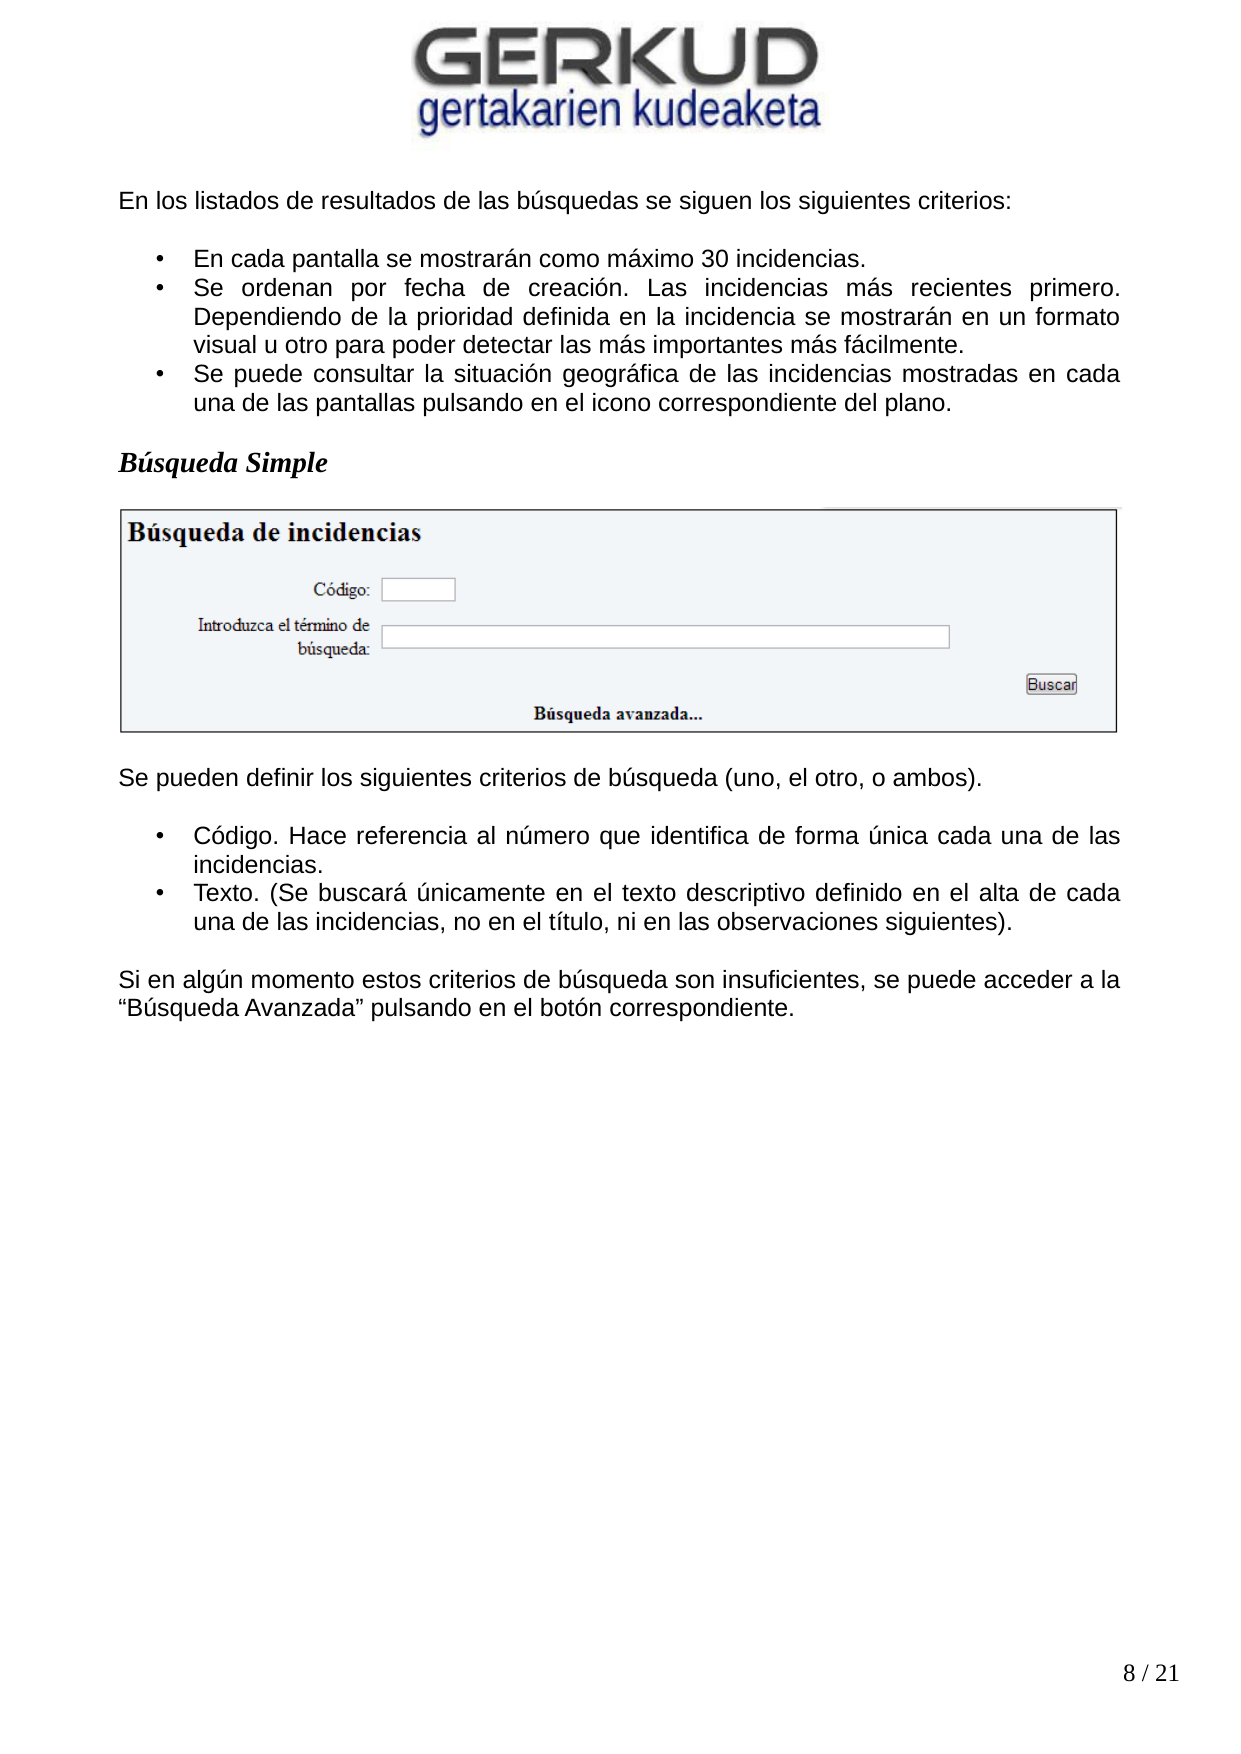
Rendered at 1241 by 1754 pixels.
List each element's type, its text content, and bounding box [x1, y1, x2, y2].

text En los listados de resultados de las búsquedas se siguen los siguientes criterios: [118, 186, 1122, 215]
text Si en algún momento estos criterios de búsqueda son insuficientes, se puede acceder a la “Búsqueda Avanzada” pulsando en el botón correspondiente. [118, 965, 1122, 1022]
list Se ordenan por fecha de creación. Las incidencias más recientes primero. Dependiendo de la prioridad definida en la incidencia se mostrarán en un formato visual u otro para poder detectar las más importantes más fácilmente. [156, 273, 1122, 359]
subtitle Búsqueda Simple [118, 445, 1122, 479]
picture [410, 11, 830, 151]
list Texto. (Se buscará únicamente en el texto descriptivo definido en el alta de cada una de las incidencias, no en el título, ni en las observaciones siguientes). [156, 878, 1122, 936]
list Código. Hace referencia al número que identifica de forma única cada una de las incidencias. [156, 821, 1122, 878]
list Se puede consultar la situación geográfica de las incidencias mostradas en cada una de las pantallas pulsando en el icono correspondiente del plano. [156, 359, 1122, 417]
text Se pueden definir los siguientes criterios de búsqueda (uno, el otro, o ambos). [118, 763, 1122, 792]
picture [118, 507, 1123, 735]
list En cada pantalla se mostrarán como máximo 30 incidencias. [156, 244, 1122, 273]
